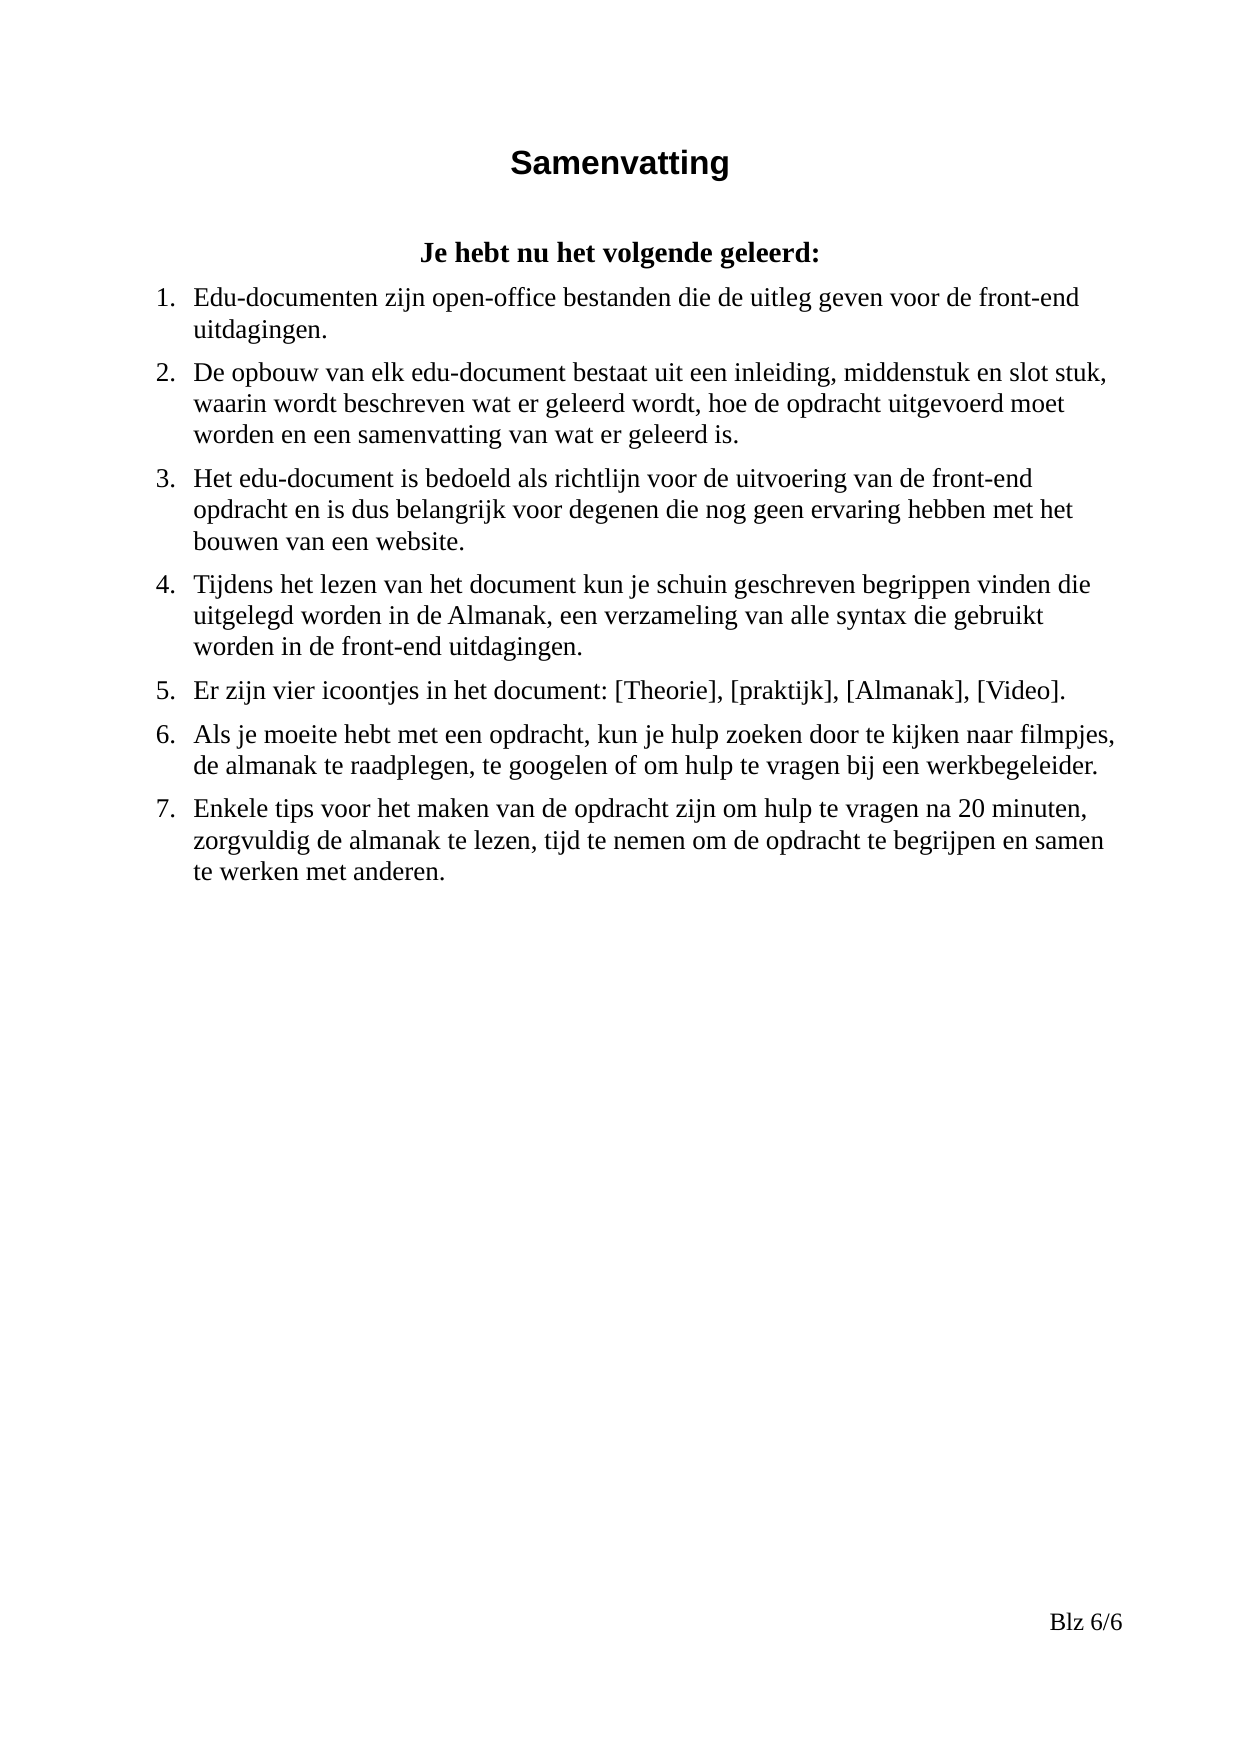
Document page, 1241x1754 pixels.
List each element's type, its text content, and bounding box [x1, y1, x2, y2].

list Tijdens het lezen van het document kun je schuin geschreven begrippen vinden die uitgelegd worden in de Almanak, een verzameling van alle syntax die gebruikt worden in de front-end uitdagingen. [156, 568, 1122, 662]
text Je hebt nu het volgende geleerd: [118, 236, 1122, 269]
list Enkele tips voor het maken van de opdracht zijn om hulp te vragen na 20 minuten, zorgvuldig de almanak te lezen, tijd te nemen om de opdracht te begrijpen en samen te werken met anderen. [156, 793, 1122, 886]
list Het edu-document is bedoeld als richtlijn voor de uitvoering van de front-end opdracht en is dus belangrijk voor degenen die nog geen ervaring hebben met het bouwen van een website. [156, 462, 1122, 556]
list Er zijn vier icoontjes in het document: [Theorie], [praktijk], [Almanak], [Video]. [156, 674, 1122, 705]
list De opbouw van elk edu-document bestaat uit een inleiding, middenstuk en slot stuk, waarin wordt beschreven wat er geleerd wordt, hoe de opdracht uitgevoerd moet worden en een samenvatting van wat er geleerd is. [156, 356, 1122, 450]
list Als je moeite hebt met een opdracht, kun je hulp zoeken door te kijken naar filmpjes, de almanak te raadplegen, te googelen of om hulp te vragen bij een werkbegeleider. [156, 718, 1122, 780]
list Edu-documenten zijn open-office bestanden die de uitleg geven voor de front-end uitdagingen. [156, 282, 1122, 344]
subtitle Samenvatting [118, 143, 1122, 182]
